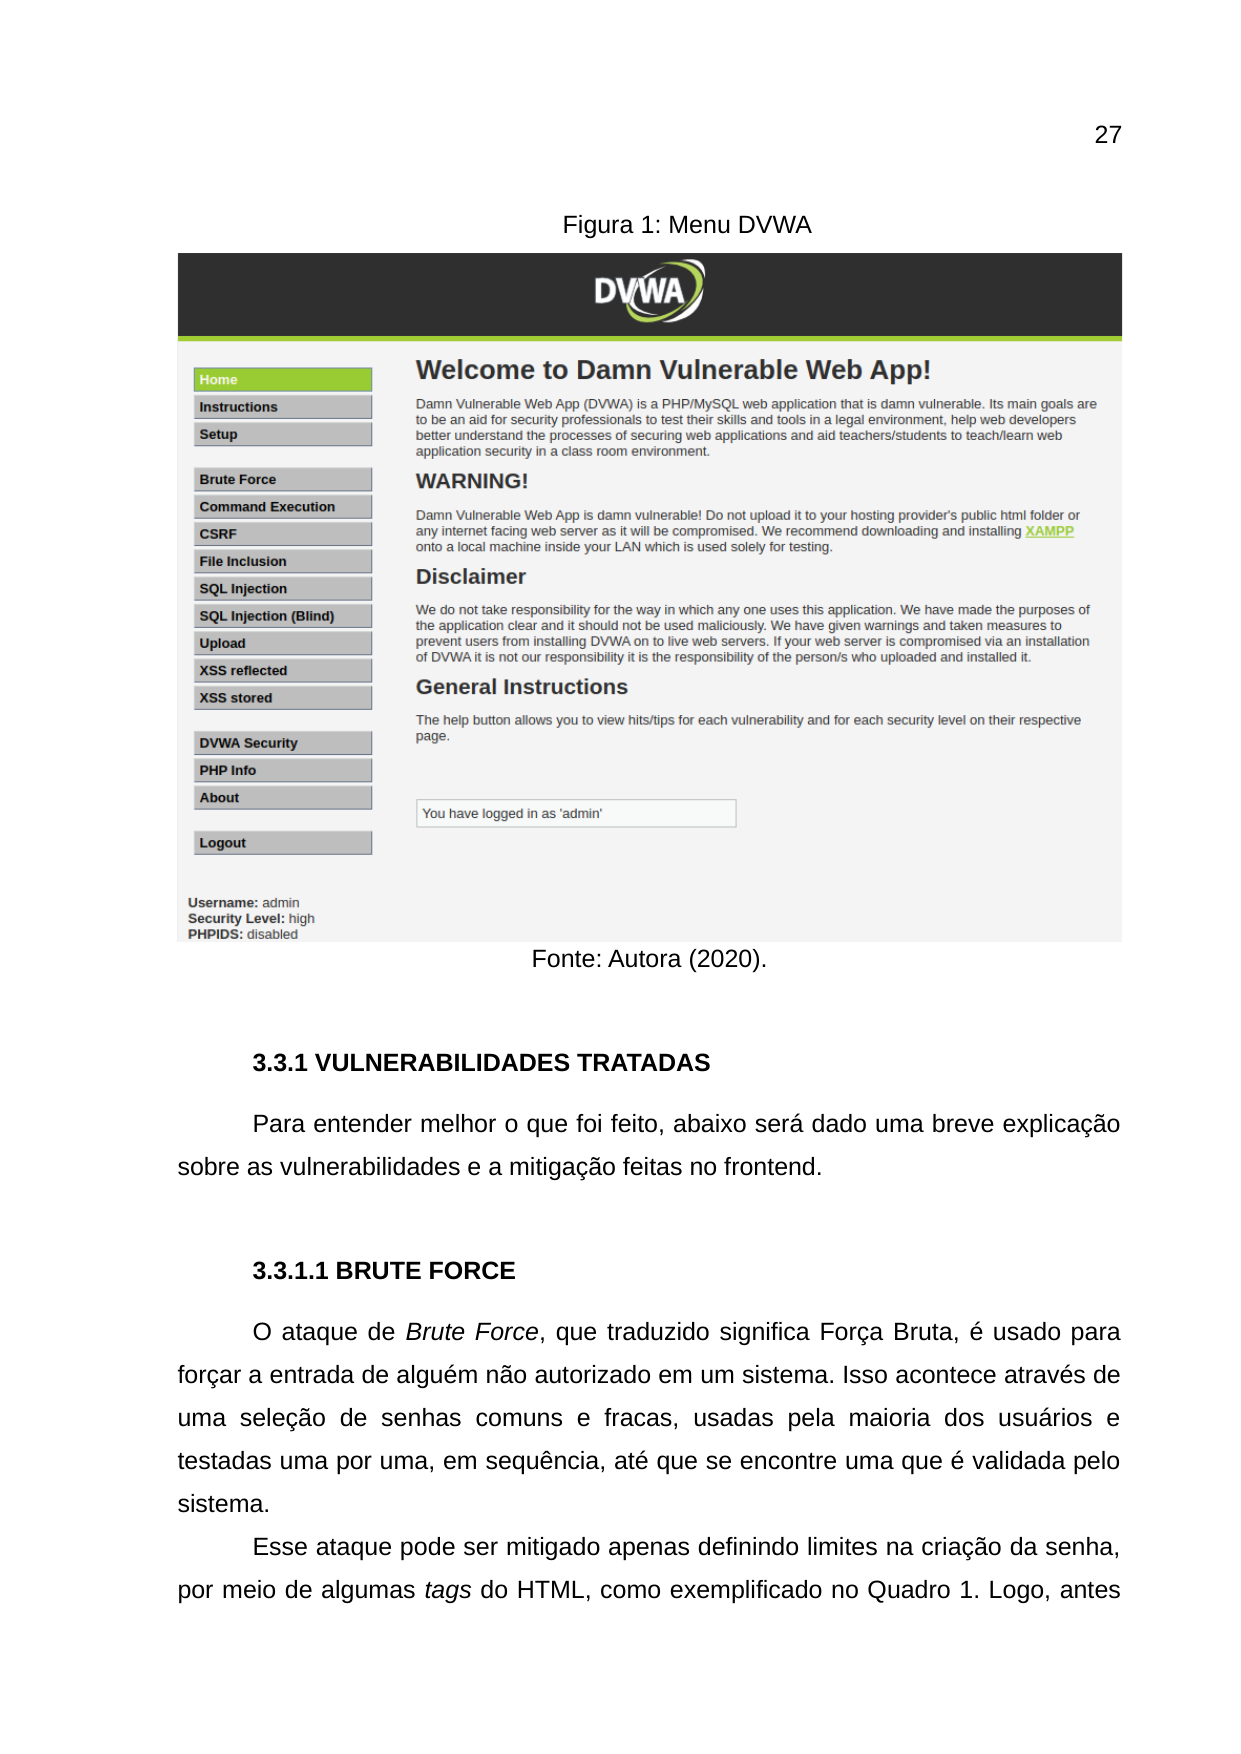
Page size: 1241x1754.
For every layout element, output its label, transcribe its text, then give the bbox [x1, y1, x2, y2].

text Figura 1: Menu DVWA [177, 210, 1122, 239]
text Esse ataque pode ser mitigado apenas definindo limites na criação da senha, por meio de algumas tags do HTML, como exemplificado no Quadro 1. Logo, antes [177, 1532, 1122, 1604]
subtitle 3.3.1.1 BRUTE FORCE [177, 1256, 1122, 1284]
text Fonte: Autora (2020). [177, 944, 1122, 973]
text Para entender melhor o que foi feito, abaixo será dado uma breve explicação sobre as vulnerabilidades e a mitigação feitas no frontend. [177, 1109, 1122, 1181]
text O ataque de Brute Force, que traduzido significa Força Bruta, é usado para forçar a entrada de alguém não autorizado em um sistema. Isso acontece através de uma seleção de senhas comuns e fracas, usadas pela maioria dos usuários e testadas uma por uma, em sequência, até que se encontre uma que é validada pelo sistema. [177, 1317, 1122, 1518]
subtitle 3.3.1 VULNERABILIDADES TRATADAS [177, 1048, 1122, 1077]
picture [177, 253, 1123, 942]
